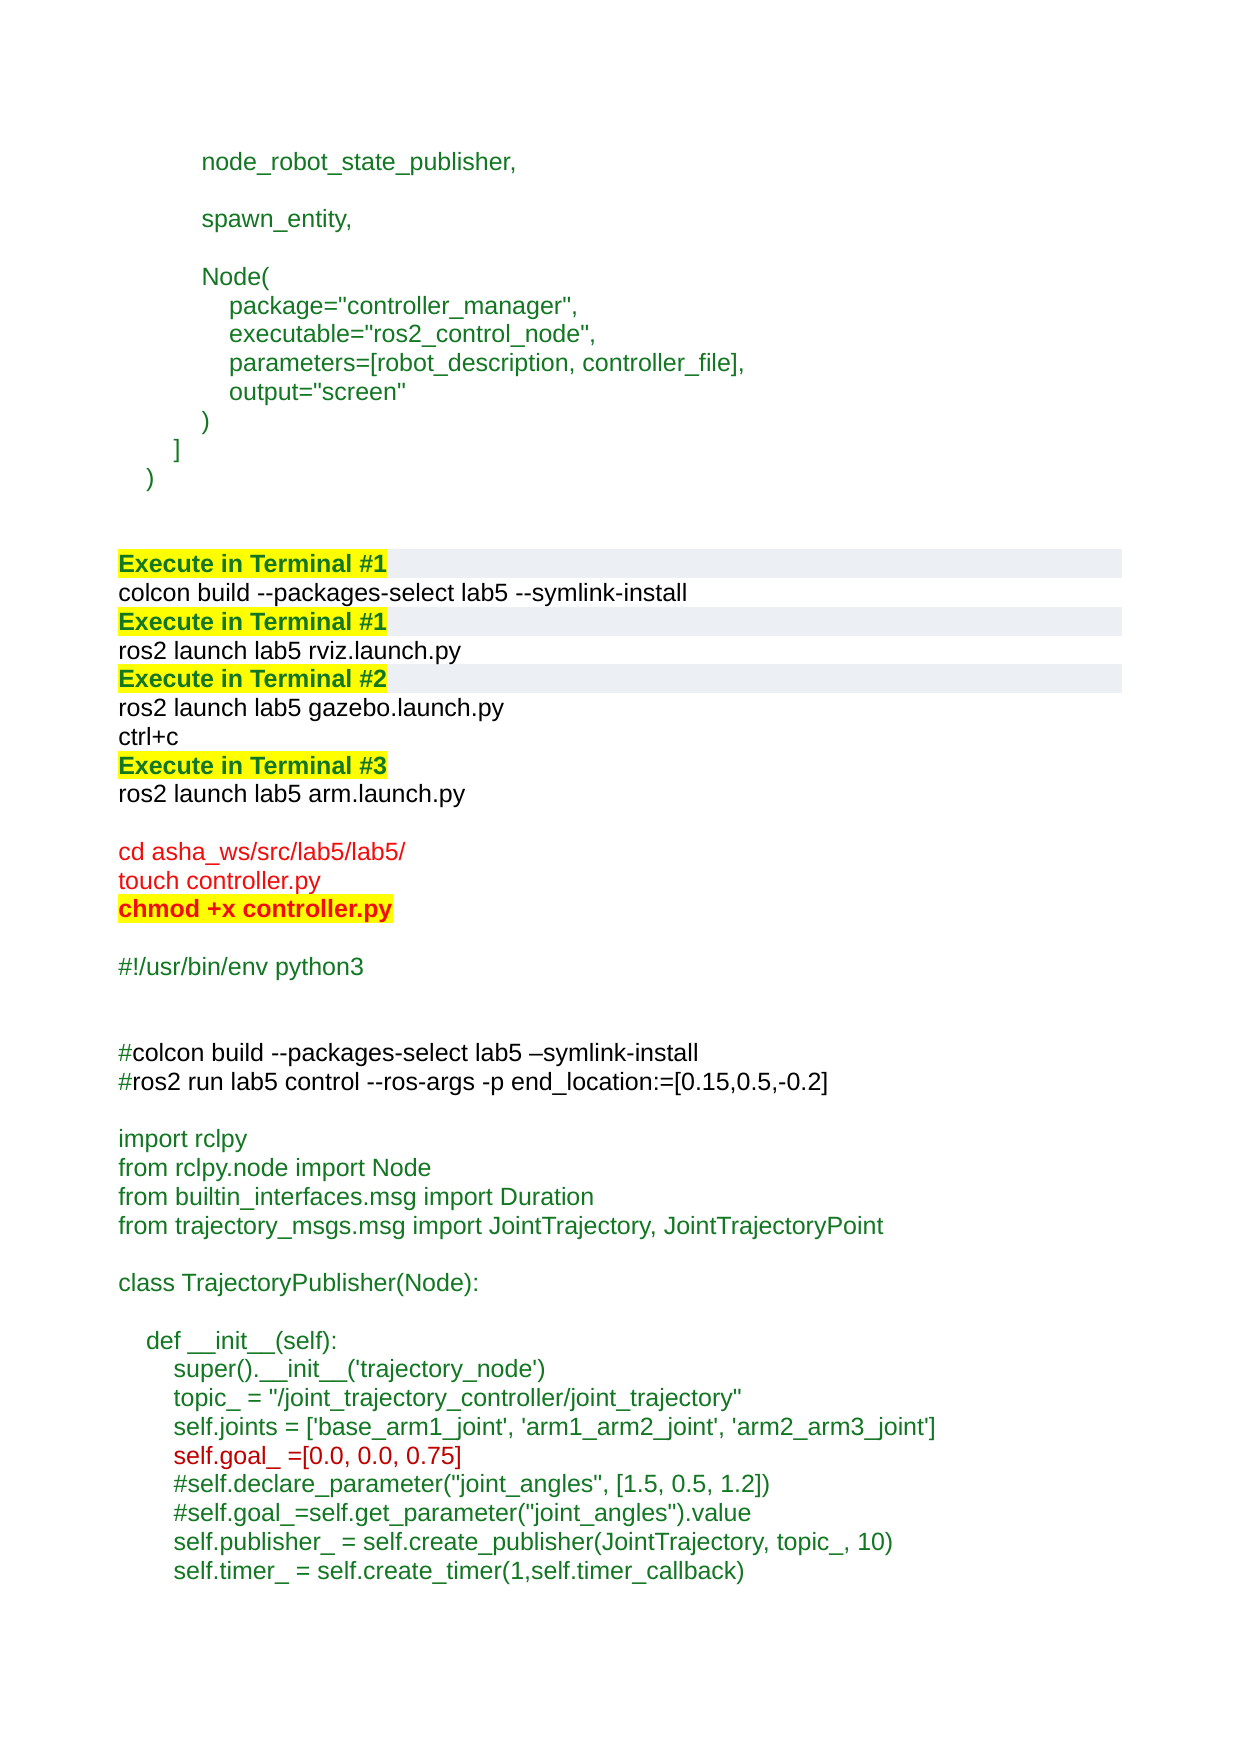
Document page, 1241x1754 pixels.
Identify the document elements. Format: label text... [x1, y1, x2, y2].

text chmod +x controller.py [118, 894, 1122, 923]
text parameters=[robot_description, controller_file], [118, 348, 1122, 377]
text ] [118, 434, 1122, 463]
text ros2 launch lab5 rviz.launch.py [118, 636, 1122, 664]
text ros2 launch lab5 arm.launch.py [118, 779, 1122, 808]
text spawn_entity, [118, 204, 1122, 233]
text output="screen" [118, 377, 1122, 406]
text self.joints = ['base_arm1_joint', 'arm1_arm2_joint', 'arm2_arm3_joint'] [118, 1412, 1122, 1441]
text package="controller_manager", [118, 291, 1122, 319]
text from builtin_interfaces.msg import Duration [118, 1182, 1122, 1211]
text from trajectory_msgs.msg import JointTrajectory, JointTrajectoryPoint [118, 1211, 1122, 1239]
text #colcon build --packages-select lab5 –symlink-install [118, 1038, 1122, 1067]
text colcon build --packages-select lab5 --symlink-install [118, 578, 1122, 607]
text node_robot_state_publisher, [118, 147, 1122, 176]
text topic_ = "/joint_trajectory_controller/joint_trajectory" [118, 1383, 1122, 1412]
text def __init__(self): [118, 1326, 1122, 1354]
text #!/usr/bin/env python3 [118, 952, 1122, 981]
text Execute in Terminal #1 [118, 607, 1122, 636]
text ctrl+c [118, 722, 1122, 751]
text #self.declare_parameter("joint_angles", [1.5, 0.5, 1.2]) [118, 1469, 1122, 1498]
text executable="ros2_control_node", [118, 319, 1122, 348]
text ros2 launch lab5 gazebo.launch.py [118, 693, 1122, 722]
text #ros2 run lab5 control --ros-args -p end_location:=[0.15,0.5,-0.2] [118, 1067, 1122, 1096]
text Node( [118, 262, 1122, 291]
text self.goal_ =[0.0, 0.0, 0.75] [118, 1441, 1122, 1469]
text #self.goal_=self.get_parameter("joint_angles").value [118, 1498, 1122, 1527]
text from rclpy.node import Node [118, 1153, 1122, 1182]
text class TrajectoryPublisher(Node): [118, 1268, 1122, 1297]
text super().__init__('trajectory_node') [118, 1354, 1122, 1383]
text Execute in Terminal #2 [118, 664, 1122, 693]
text cd asha_ws/src/lab5/lab5/ [118, 837, 1122, 866]
text touch controller.py [118, 866, 1122, 894]
text import rclpy [118, 1124, 1122, 1153]
text self.timer_ = self.create_timer(1,self.timer_callback) [118, 1556, 1122, 1584]
text ) [118, 406, 1122, 434]
text Execute in Terminal #3 [118, 751, 1122, 779]
text ) [118, 463, 1122, 492]
text Execute in Terminal #1 [118, 549, 1122, 578]
text self.publisher_ = self.create_publisher(JointTrajectory, topic_, 10) [118, 1527, 1122, 1556]
